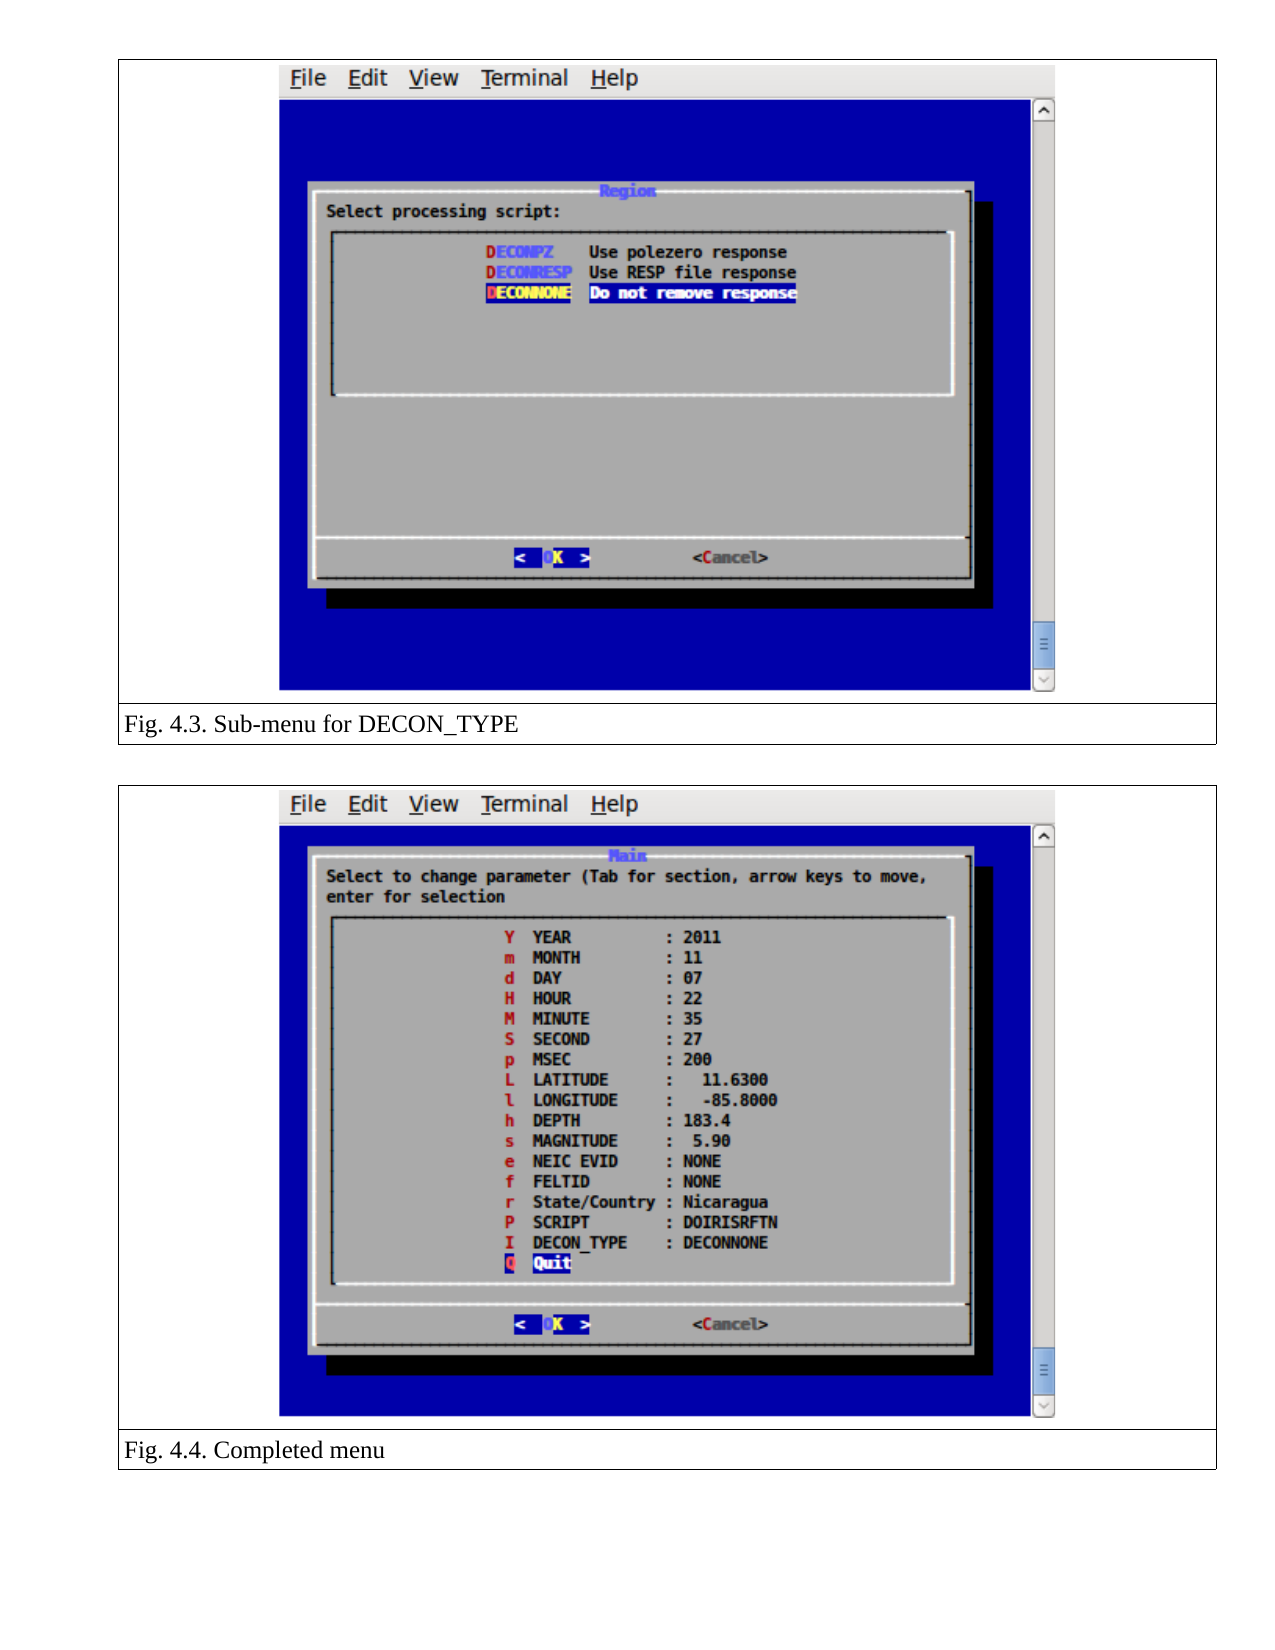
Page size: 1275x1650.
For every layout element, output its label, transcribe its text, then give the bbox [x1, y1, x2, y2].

table_cell Fig. 4.4. Completed menu [119, 1430, 1216, 1469]
picture [278, 65, 1056, 692]
table_cell Fig. 4.3. Sub-menu for DECON_TYPE [119, 704, 1216, 743]
table_header [119, 786, 1216, 1429]
table_header [119, 60, 1216, 703]
picture [278, 790, 1056, 1418]
